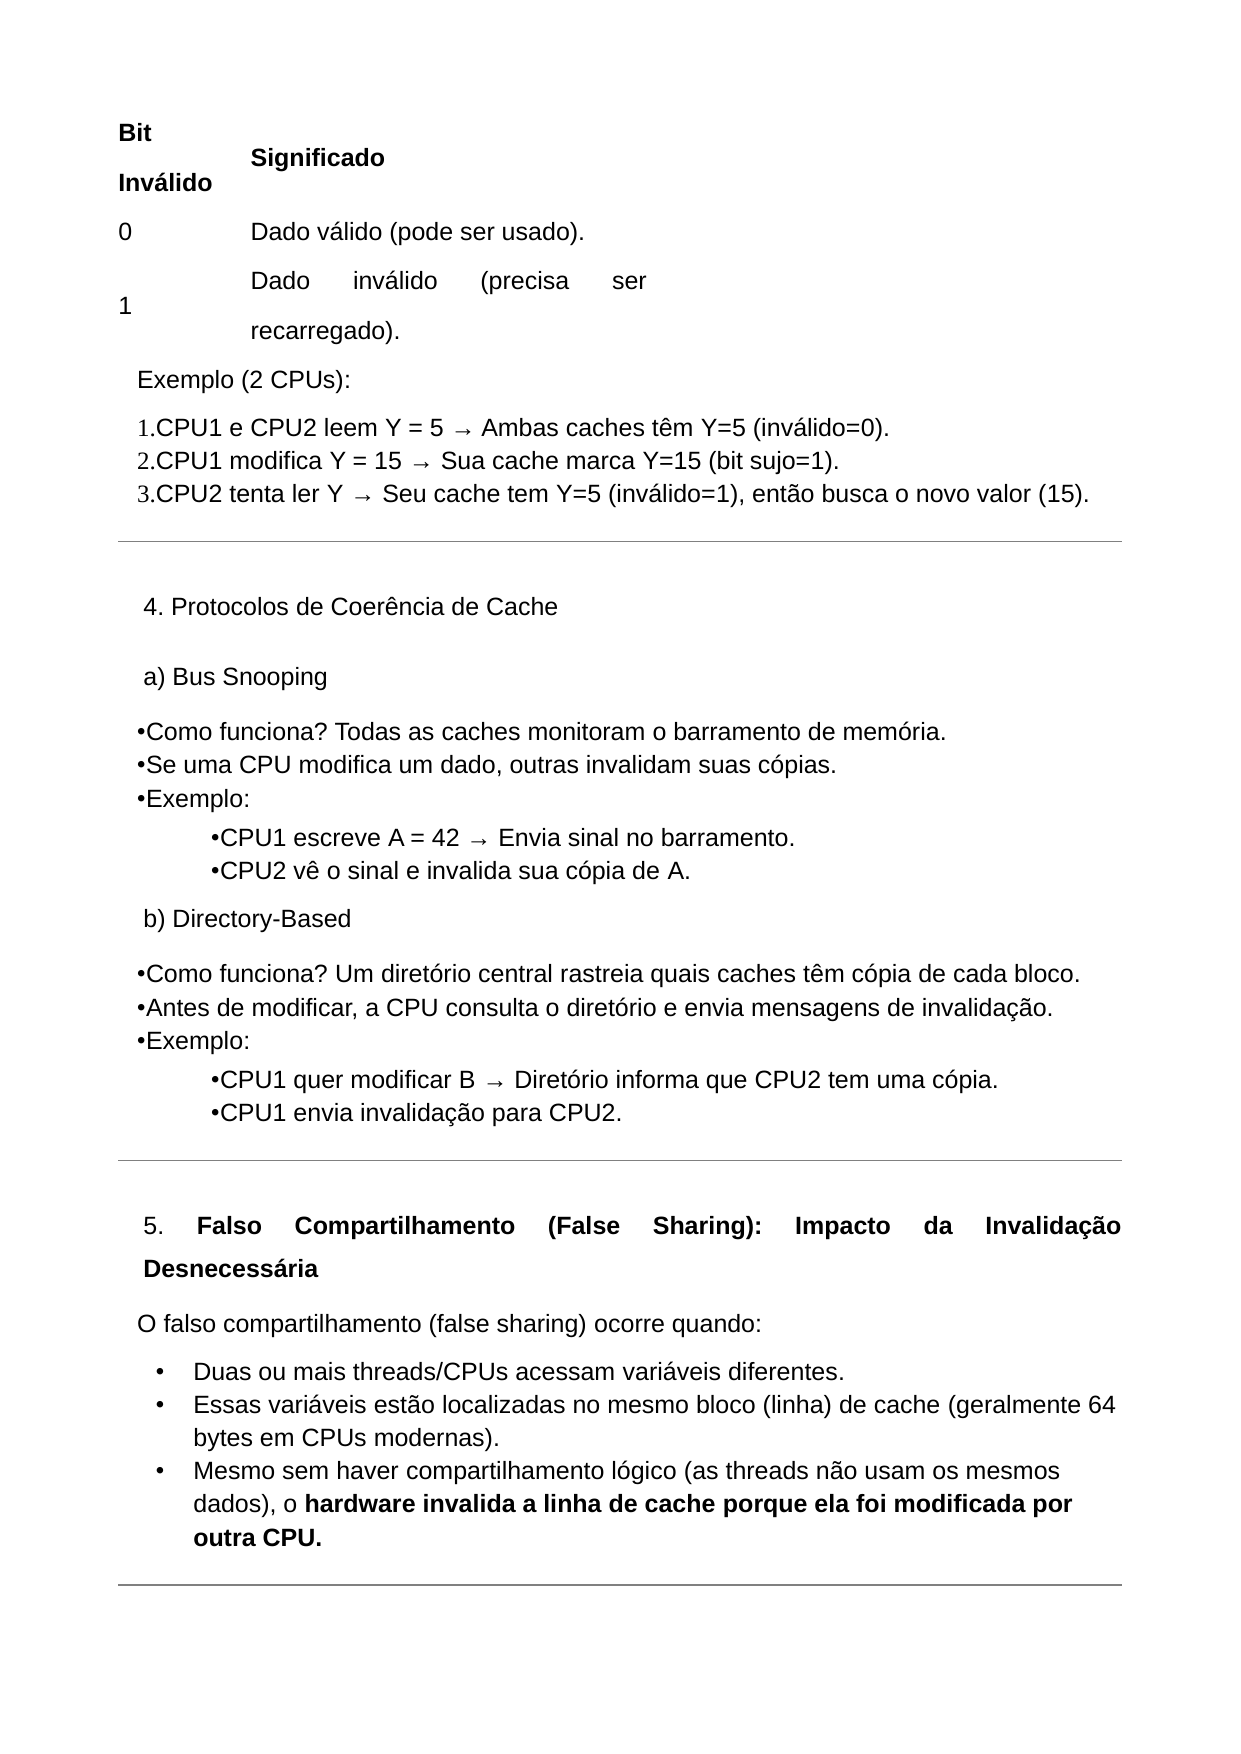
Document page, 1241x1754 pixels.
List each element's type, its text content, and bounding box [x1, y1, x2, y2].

table_cell Dado válido (pode ser usado). [250, 217, 647, 266]
table_cell 1 [118, 266, 250, 365]
table_header Significado [250, 118, 647, 217]
table_cell 0 [118, 217, 250, 266]
subtitle 5. Falso Compartilhamento (False Sharing): Impacto da Invalidação Desnecessária [143, 1211, 1122, 1283]
list Mesmo sem haver compartilhamento lógico (as threads não usam os mesmos dados), o hardware invalida a linha de cache porque ela foi modificada por outra CPU. [156, 1456, 1122, 1551]
subtitle b) Directory-Based [143, 904, 1122, 932]
list CPU1 e CPU2 leem Y = 5 → Ambas caches têm Y=5 (inválido=0). [118, 413, 1122, 441]
list Exemplo: [118, 1026, 1122, 1054]
list CPU1 escreve A = 42 → Envia sinal no barramento. [118, 823, 1122, 852]
text O falso compartilhamento (false sharing) ocorre quando: [137, 1309, 1122, 1338]
subtitle a) Bus Snooping [143, 662, 1122, 690]
list Duas ou mais threads/CPUs acessam variáveis diferentes. [156, 1357, 1122, 1386]
list CPU1 quer modificar B → Diretório informa que CPU2 tem uma cópia. [118, 1065, 1122, 1094]
list Se uma CPU modifica um dado, outras invalidam suas cópias. [118, 750, 1122, 779]
list CPU2 vê o sinal e invalida sua cópia de A. [118, 856, 1122, 885]
list CPU2 tenta ler Y → Seu cache tem Y=5 (inválido=1), então busca o novo valor (15). [118, 479, 1122, 508]
text Exemplo (2 CPUs): [137, 365, 1122, 394]
list Como funciona? Todas as caches monitoram o barramento de memória. [118, 717, 1122, 746]
subtitle 4. Protocolos de Coerência de Cache [143, 591, 1122, 620]
list Essas variáveis estão localizadas no mesmo bloco (linha) de cache (geralmente 64 bytes em CPUs modernas). [156, 1390, 1122, 1452]
list Antes de modificar, a CPU consulta o diretório e envia mensagens de invalidação. [118, 992, 1122, 1021]
list Como funciona? Um diretório central rastreia quais caches têm cópia de cada bloco. [118, 959, 1122, 988]
list CPU1 envia invalidação para CPU2. [118, 1098, 1122, 1127]
list CPU1 modifica Y = 15 → Sua cache marca Y=15 (bit sujo=1). [118, 446, 1122, 474]
table_header Bit Inválido [118, 118, 250, 217]
list Exemplo: [118, 783, 1122, 812]
table_cell Dado inválido (precisa ser recarregado). [250, 266, 647, 365]
